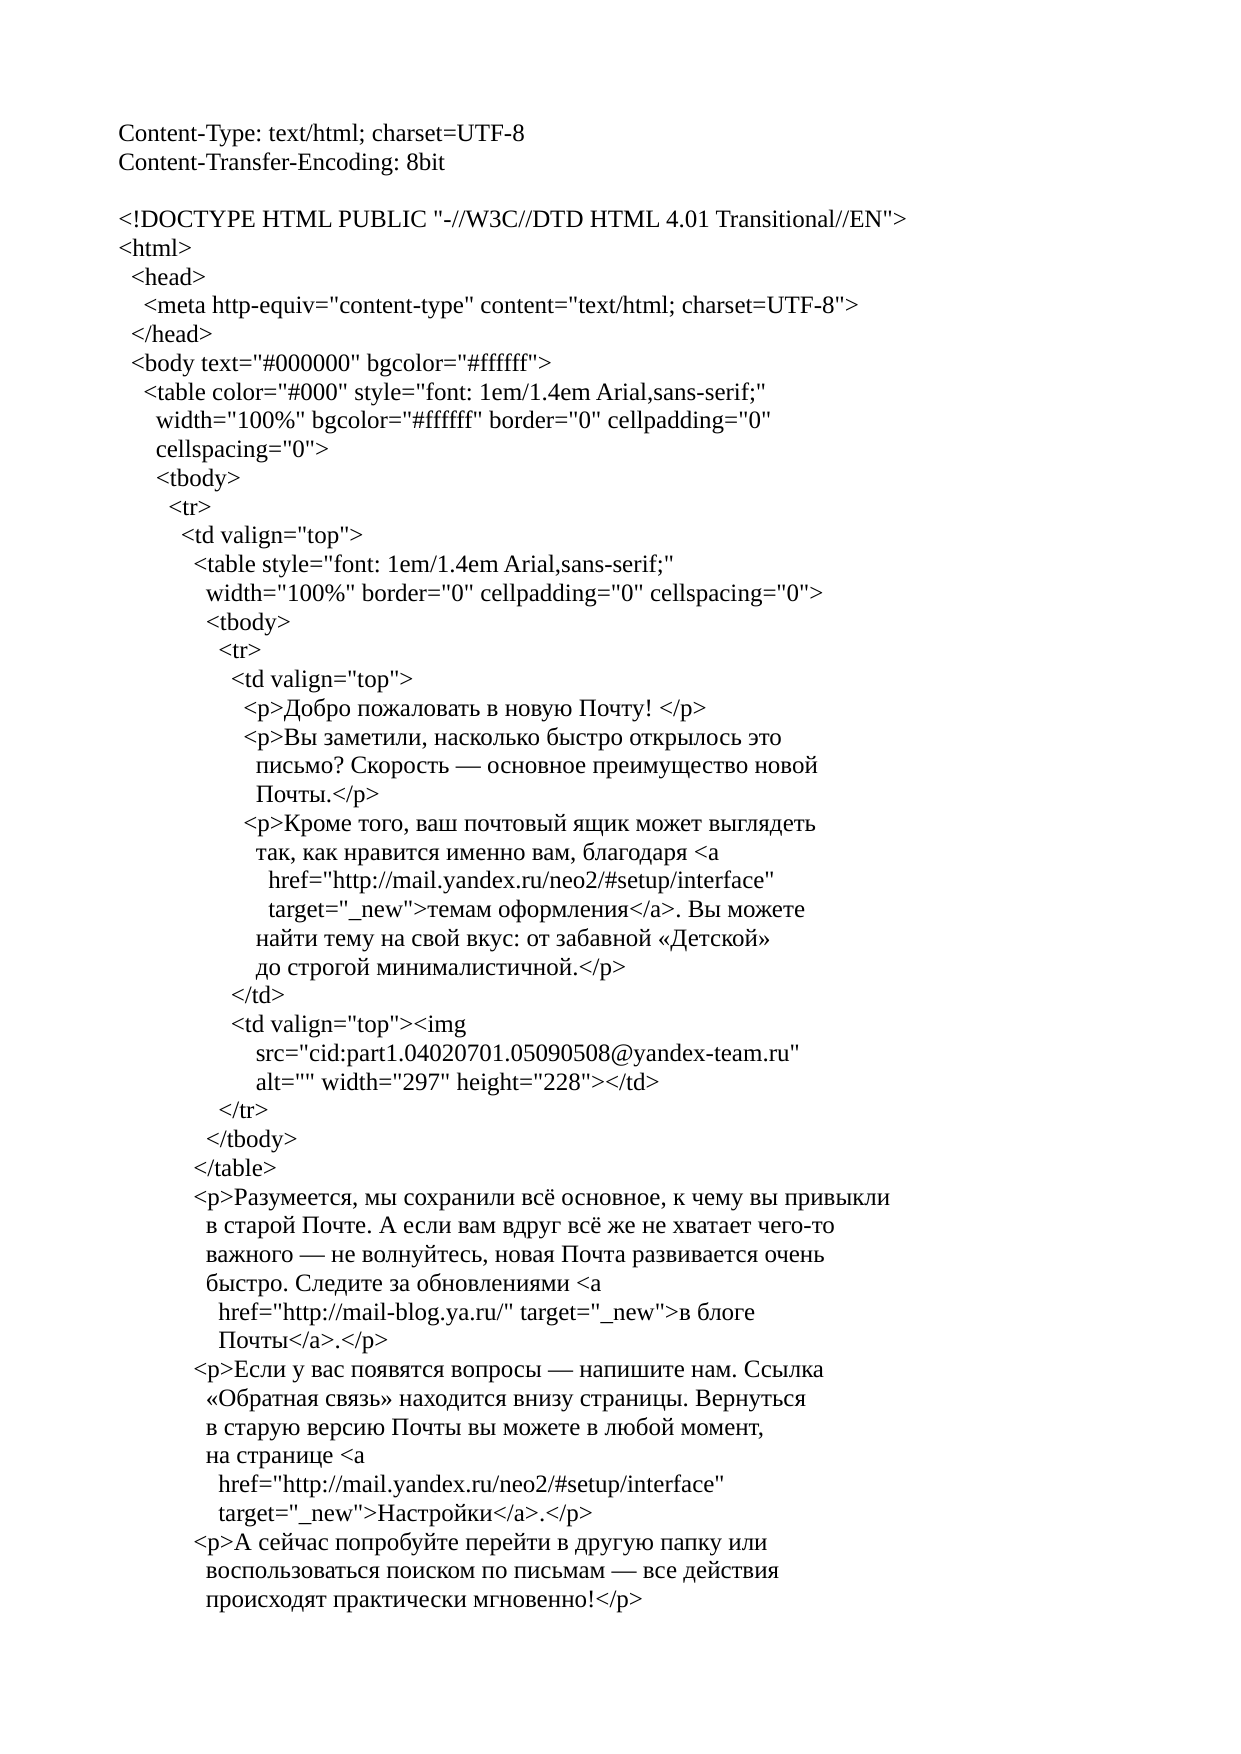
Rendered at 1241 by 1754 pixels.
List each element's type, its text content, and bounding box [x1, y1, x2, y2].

text width="100%" bgcolor="#ffffff" border="0" cellpadding="0" [118, 406, 1122, 434]
text в старую версию Почты вы можете в любой момент, [118, 1412, 1122, 1441]
text <p>Кроме того, ваш почтовый ящик может выглядеть [118, 808, 1122, 837]
text <p>Вы заметили, насколько быстро открылось это [118, 722, 1122, 751]
text воспользоваться поиском по письмам — все действия [118, 1556, 1122, 1584]
text письмо? Скорость — основное преимущество новой [118, 751, 1122, 779]
text <p>Разумеется, мы сохранили всё основное, к чему вы привыкли [118, 1182, 1122, 1211]
text href="http://mail-blog.ya.ru/" target="_new">в блоге [118, 1297, 1122, 1326]
text Content-Type: text/html; charset=UTF-8 [118, 118, 1122, 147]
text <td valign="top"> [118, 664, 1122, 693]
text до строгой минималистичной.</p> [118, 952, 1122, 981]
text происходят практически мгновенно!</p> [118, 1584, 1122, 1613]
text href="http://mail.yandex.ru/neo2/#setup/interface" [118, 1469, 1122, 1498]
text <p>А сейчас попробуйте перейти в другую папку или [118, 1527, 1122, 1556]
text </table> [118, 1153, 1122, 1182]
text src="cid:part1.04020701.05090508@yandex-team.ru" [118, 1038, 1122, 1067]
text <!DOCTYPE HTML PUBLIC "-//W3C//DTD HTML 4.01 Transitional//EN"> [118, 204, 1122, 233]
text Почты.</p> [118, 779, 1122, 808]
text важного — не волнуйтесь, новая Почта развивается очень [118, 1239, 1122, 1268]
text <tbody> [118, 607, 1122, 636]
text </tbody> [118, 1124, 1122, 1153]
text Почты</a>.</p> [118, 1326, 1122, 1354]
text </td> [118, 981, 1122, 1009]
text <head> [118, 262, 1122, 291]
text найти тему на свой вкус: от забавной «Детской» [118, 923, 1122, 952]
text «Обратная связь» находится внизу страницы. Вернуться [118, 1383, 1122, 1412]
text <tr> [118, 492, 1122, 521]
text так, как нравится именно вам, благодаря <a [118, 837, 1122, 866]
text <html> [118, 233, 1122, 262]
text alt="" width="297" height="228"></td> [118, 1067, 1122, 1096]
text <td valign="top"><img [118, 1009, 1122, 1038]
text <p>Добро пожаловать в новую Почту! </p> [118, 693, 1122, 722]
text <table color="#000" style="font: 1em/1.4em Arial,sans-serif;" [118, 377, 1122, 406]
text </head> [118, 319, 1122, 348]
text target="_new">темам оформления</a>. Вы можете [118, 894, 1122, 923]
text <tr> [118, 636, 1122, 664]
text target="_new">Настройки</a>.</p> [118, 1498, 1122, 1527]
text <table style="font: 1em/1.4em Arial,sans-serif;" [118, 549, 1122, 578]
text <td valign="top"> [118, 521, 1122, 549]
text Content-Transfer-Encoding: 8bit [118, 147, 1122, 176]
text в старой Почте. А если вам вдруг всё же не хватает чего-то [118, 1211, 1122, 1239]
text <p>Если у вас появятся вопросы — напишите нам. Ссылка [118, 1354, 1122, 1383]
text href="http://mail.yandex.ru/neo2/#setup/interface" [118, 866, 1122, 894]
text <meta http-equiv="content-type" content="text/html; charset=UTF-8"> [118, 291, 1122, 319]
text <tbody> [118, 463, 1122, 492]
text </tr> [118, 1096, 1122, 1124]
text width="100%" border="0" cellpadding="0" cellspacing="0"> [118, 578, 1122, 607]
text на странице <a [118, 1441, 1122, 1469]
text <body text="#000000" bgcolor="#ffffff"> [118, 348, 1122, 377]
text cellspacing="0"> [118, 434, 1122, 463]
text быстро. Следите за обновлениями <a [118, 1268, 1122, 1297]
